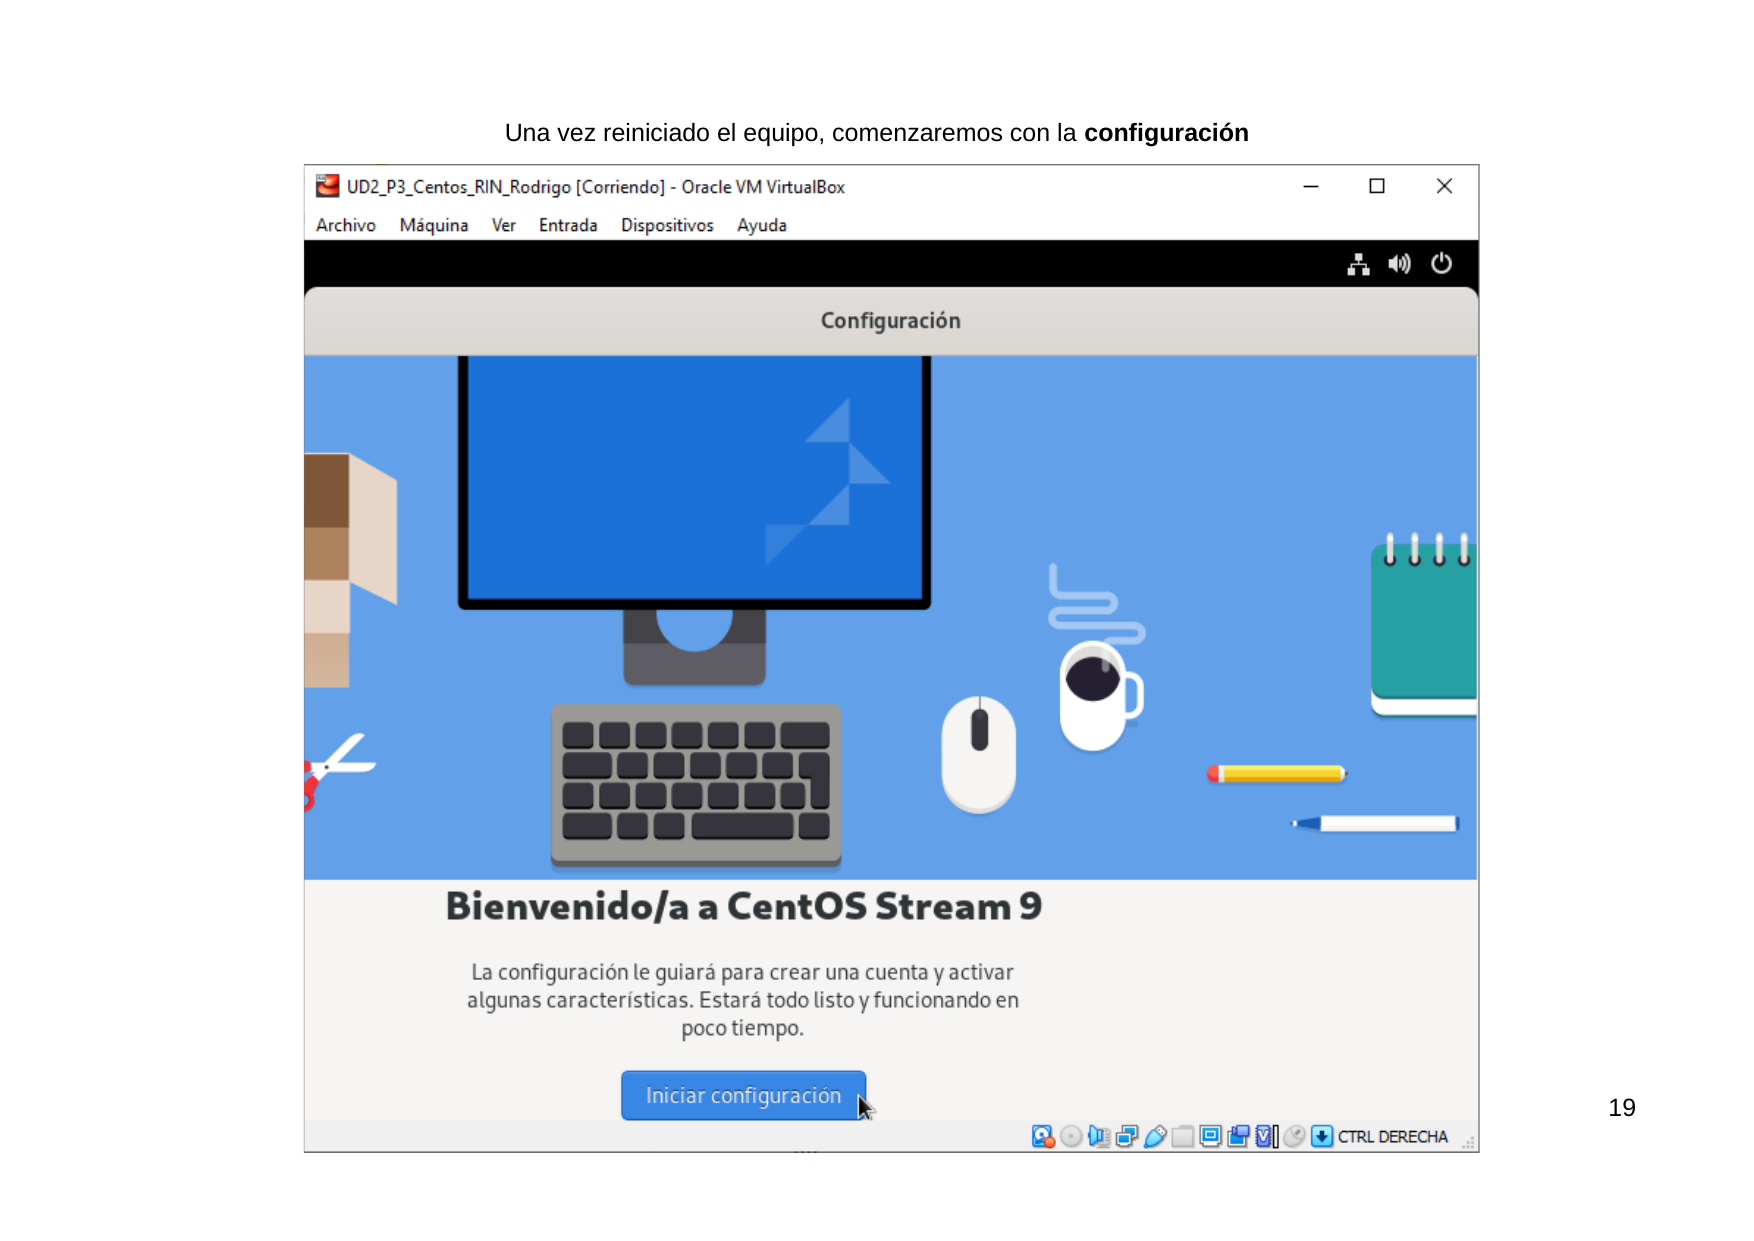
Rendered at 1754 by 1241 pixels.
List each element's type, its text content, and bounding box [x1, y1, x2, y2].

text Una vez reiniciado el equipo, comenzaremos con la configuración [118, 118, 1636, 147]
picture [303, 164, 1480, 1153]
